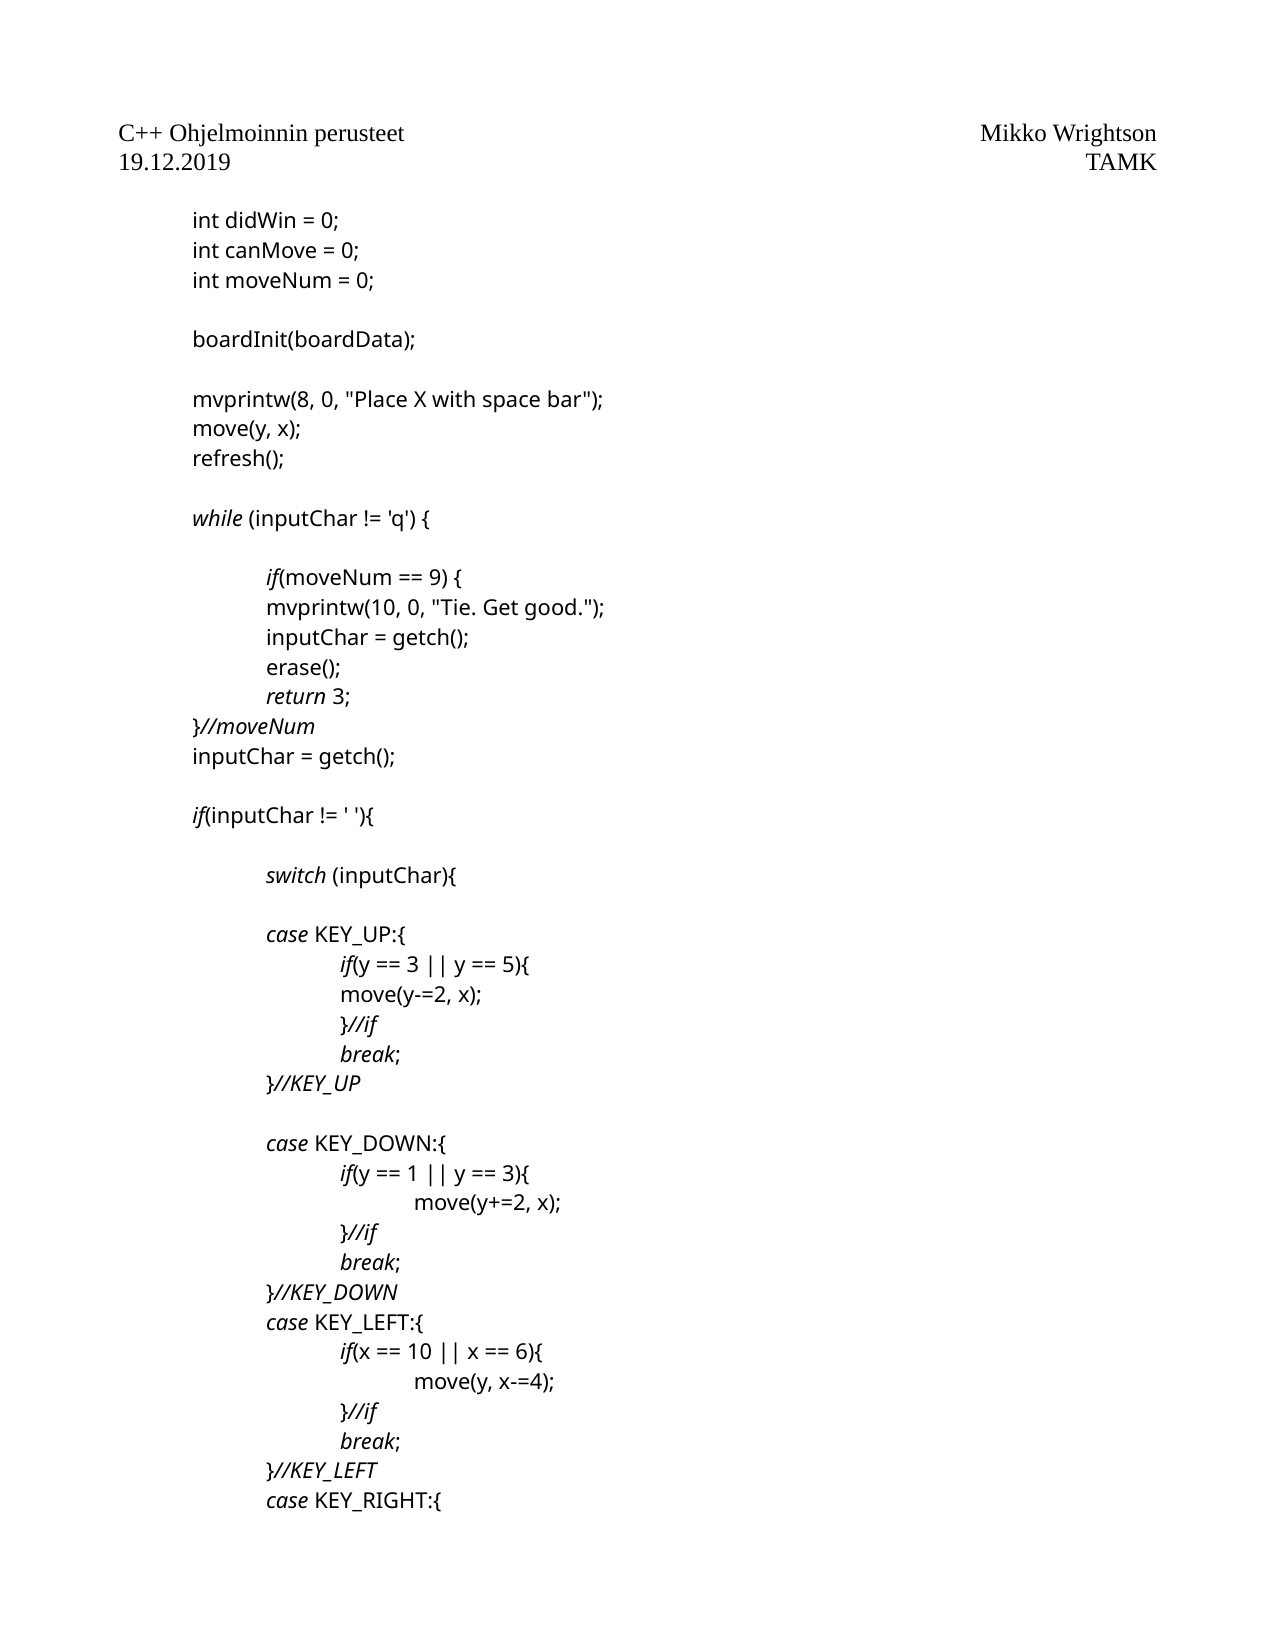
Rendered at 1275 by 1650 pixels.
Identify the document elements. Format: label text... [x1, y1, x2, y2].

text int didWin = 0; [118, 205, 1157, 235]
text inputChar = getch(); [118, 741, 1157, 771]
text if(y == 1 || y == 3){ [118, 1158, 1157, 1187]
text move(y, x); [118, 413, 1157, 443]
text while (inputChar != 'q') { [118, 503, 1157, 532]
text }//if [118, 1396, 1157, 1426]
text int canMove = 0; [118, 235, 1157, 265]
text break; [118, 1247, 1157, 1277]
text case KEY_RIGHT:{ [118, 1485, 1157, 1515]
text if(moveNum == 9) { [118, 562, 1157, 592]
text case KEY_UP:{ [118, 919, 1157, 949]
text case KEY_LEFT:{ [118, 1307, 1157, 1336]
text }//if [118, 1217, 1157, 1247]
text break; [118, 1426, 1157, 1456]
text case KEY_DOWN:{ [118, 1128, 1157, 1158]
text erase(); [118, 652, 1157, 681]
text mvprintw(10, 0, "Tie. Get good."); [118, 592, 1157, 622]
text }//KEY_DOWN [118, 1277, 1157, 1307]
text }//moveNum [118, 711, 1157, 741]
text if(x == 10 || x == 6){ [118, 1336, 1157, 1366]
text break; [118, 1038, 1157, 1068]
text boardInit(boardData); [118, 324, 1157, 354]
text move(y-=2, x); [118, 979, 1157, 1009]
text inputChar = getch(); [118, 622, 1157, 652]
text mvprintw(8, 0, "Place X with space bar"); [118, 384, 1157, 413]
text move(y+=2, x); [118, 1187, 1157, 1217]
text }//KEY_LEFT [118, 1456, 1157, 1485]
text if(y == 3 || y == 5){ [118, 949, 1157, 979]
text return 3; [118, 681, 1157, 711]
text refresh(); [118, 443, 1157, 473]
text }//if [118, 1009, 1157, 1038]
text move(y, x-=4); [118, 1366, 1157, 1396]
text int moveNum = 0; [118, 265, 1157, 294]
text }//KEY_UP [118, 1068, 1157, 1098]
text switch (inputChar){ [118, 860, 1157, 890]
text if(inputChar != ' '){ [118, 800, 1157, 830]
